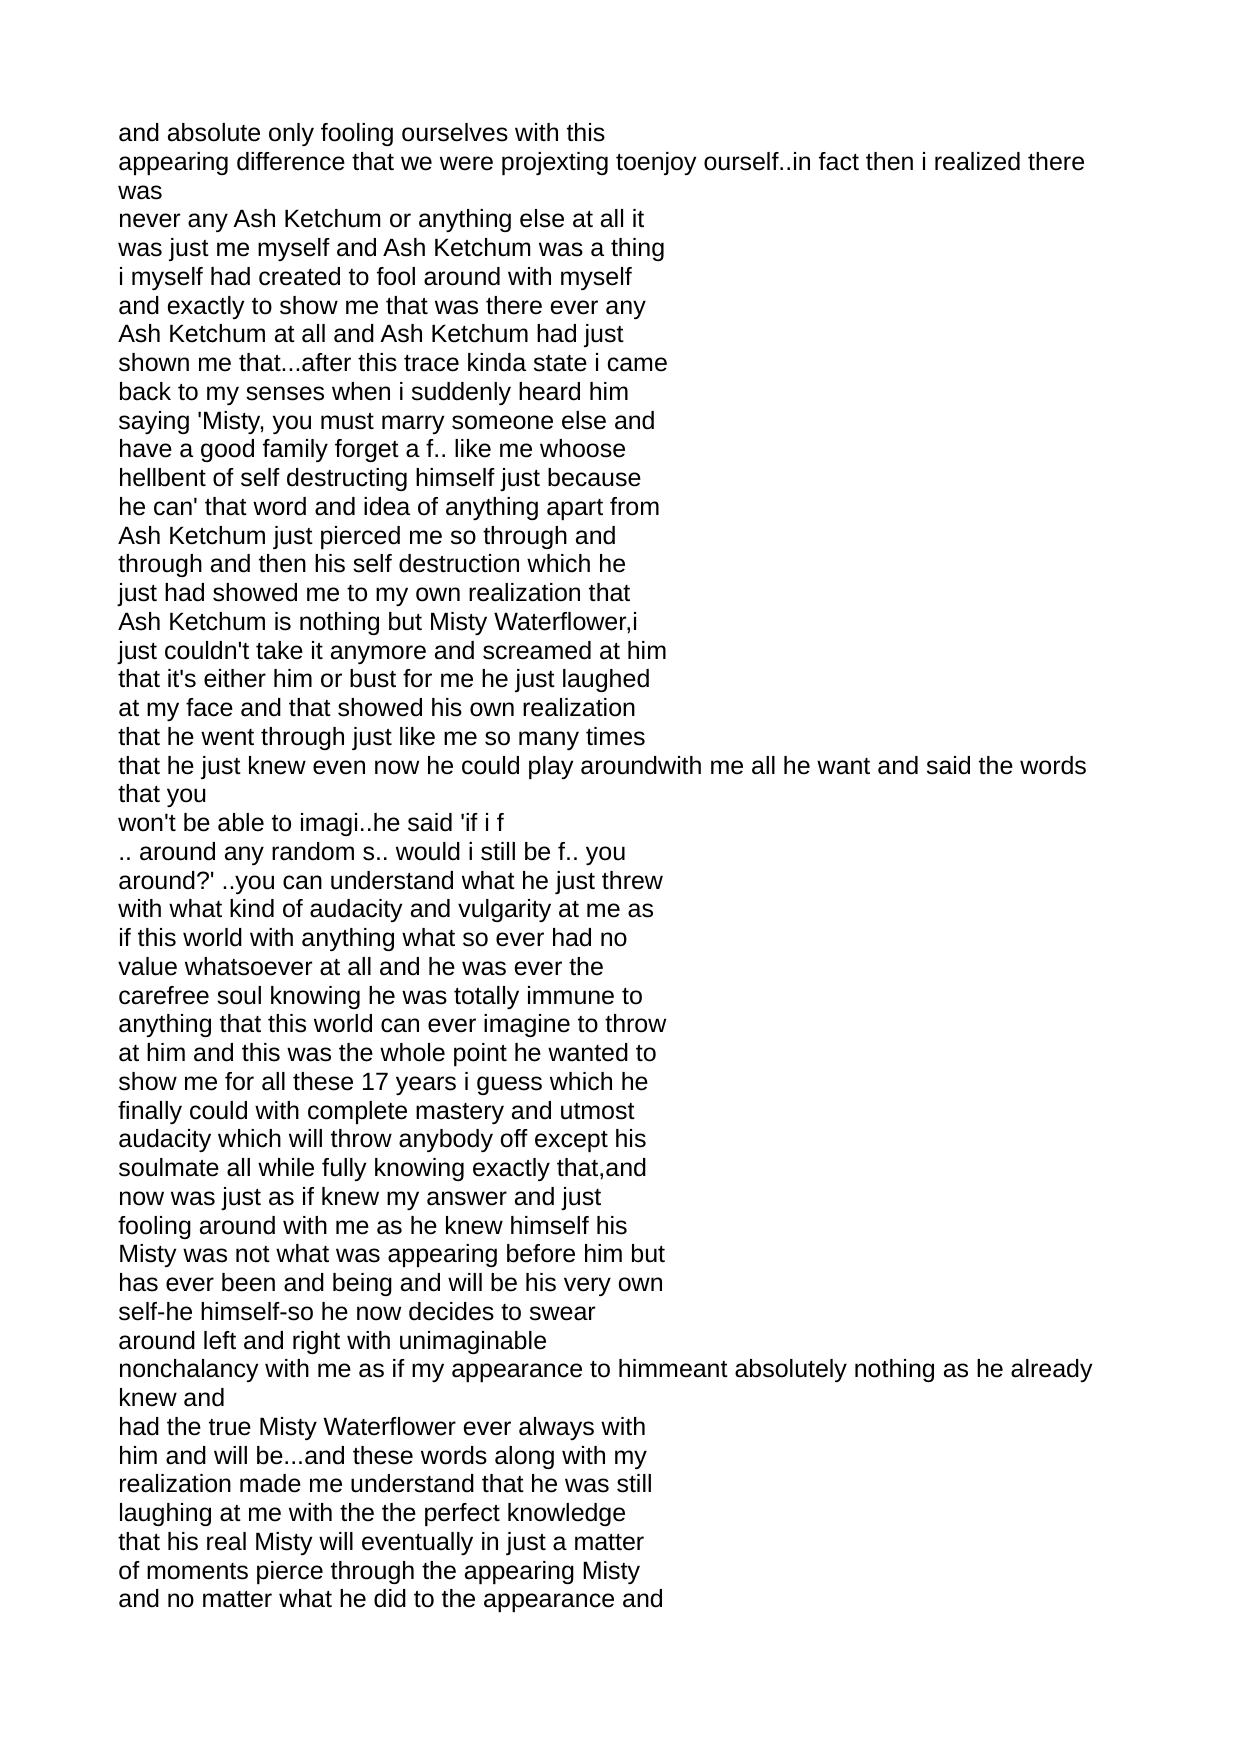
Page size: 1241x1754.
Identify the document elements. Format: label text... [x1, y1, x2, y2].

text finally could with complete mastery and utmost [118, 1096, 1122, 1124]
text realization made me understand that he was still [118, 1469, 1122, 1498]
text of moments pierce through the appearing Misty [118, 1556, 1122, 1584]
text value whatsoever at all and he was ever the [118, 952, 1122, 981]
text and exactly to show me that was there ever any [118, 291, 1122, 319]
text him and will be...and these words along with my [118, 1441, 1122, 1469]
text nonchalancy with me as if my appearance to himmeant absolutely nothing as he already knew and [118, 1354, 1122, 1412]
text back to my senses when i suddenly heard him [118, 377, 1122, 406]
text with what kind of audacity and vulgarity at me as [118, 894, 1122, 923]
text through and then his self destruction which he [118, 549, 1122, 578]
text self-he himself-so he now decides to swear [118, 1297, 1122, 1326]
text audacity which will throw anybody off except his [118, 1124, 1122, 1153]
text around left and right with unimaginable [118, 1326, 1122, 1354]
text and absolute only fooling ourselves with this [118, 118, 1122, 147]
text i myself had created to fool around with myself [118, 262, 1122, 291]
text and no matter what he did to the appearance and [118, 1584, 1122, 1613]
text that his real Misty will eventually in just a matter [118, 1527, 1122, 1556]
text Ash Ketchum is nothing but Misty Waterflower,i [118, 607, 1122, 636]
text at my face and that showed his own realization [118, 693, 1122, 722]
text had the true Misty Waterflower ever always with [118, 1412, 1122, 1441]
text won't be able to imagi..he said 'if i f [118, 808, 1122, 837]
text fooling around with me as he knew himself his [118, 1211, 1122, 1239]
text hellbent of self destructing himself just because [118, 463, 1122, 492]
text never any Ash Ketchum or anything else at all it [118, 204, 1122, 233]
text at him and this was the whole point he wanted to [118, 1038, 1122, 1067]
text .. around any random s.. would i still be f.. you [118, 837, 1122, 866]
text that he went through just like me so many times [118, 722, 1122, 751]
text show me for all these 17 years i guess which he [118, 1067, 1122, 1096]
text Ash Ketchum at all and Ash Ketchum had just [118, 319, 1122, 348]
text have a good family forget a f.. like me whoose [118, 434, 1122, 463]
text now was just as if knew my answer and just [118, 1182, 1122, 1211]
text has ever been and being and will be his very own [118, 1268, 1122, 1297]
text just had showed me to my own realization that [118, 578, 1122, 607]
text appearing difference that we were projexting toenjoy ourself..in fact then i realized there was [118, 147, 1122, 204]
text he can' that word and idea of anything apart from [118, 492, 1122, 521]
text saying 'Misty, you must marry someone else and [118, 406, 1122, 434]
text was just me myself and Ash Ketchum was a thing [118, 233, 1122, 262]
text that it's either him or bust for me he just laughed [118, 664, 1122, 693]
text anything that this world can ever imagine to throw [118, 1009, 1122, 1038]
text that he just knew even now he could play aroundwith me all he want and said the words that you [118, 751, 1122, 808]
text carefree soul knowing he was totally immune to [118, 981, 1122, 1009]
text if this world with anything what so ever had no [118, 923, 1122, 952]
text just couldn't take it anymore and screamed at him [118, 636, 1122, 664]
text around?' ..you can understand what he just threw [118, 866, 1122, 894]
text soulmate all while fully knowing exactly that,and [118, 1153, 1122, 1182]
text Misty was not what was appearing before him but [118, 1239, 1122, 1268]
text laughing at me with the the perfect knowledge [118, 1498, 1122, 1527]
text Ash Ketchum just pierced me so through and [118, 521, 1122, 549]
text shown me that...after this trace kinda state i came [118, 348, 1122, 377]
